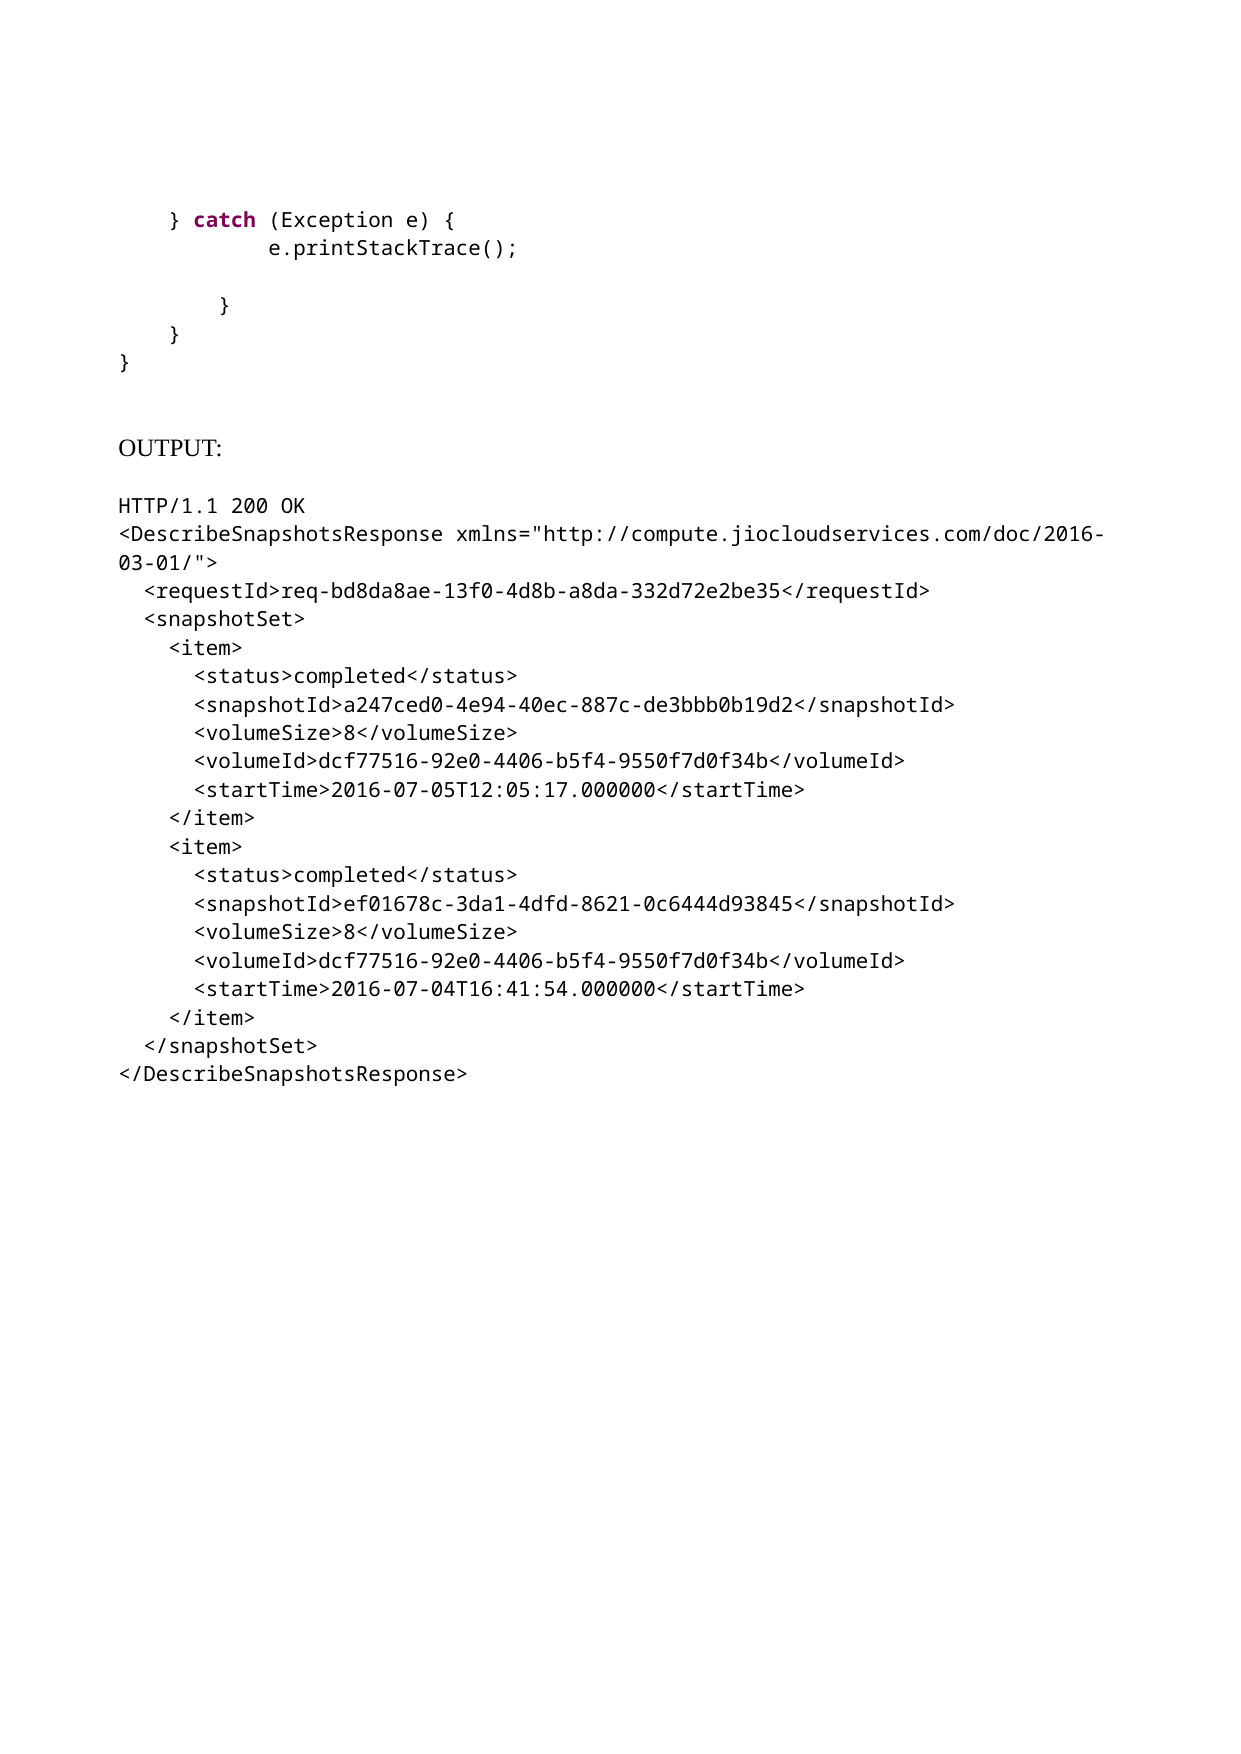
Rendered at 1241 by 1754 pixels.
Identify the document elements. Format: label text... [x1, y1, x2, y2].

text } [118, 347, 1122, 376]
text <snapshotId>ef01678c-3da1-4dfd-8621-0c6444d93845</snapshotId> [118, 889, 1122, 917]
text <volumeSize>8</volumeSize> [118, 917, 1122, 946]
text <requestId>req-bd8da8ae-13f0-4d8b-a8da-332d72e2be35</requestId> [118, 576, 1122, 604]
text <DescribeSnapshotsResponse xmlns="http://compute.jiocloudservices.com/doc/2016-03-01/"> [118, 519, 1122, 576]
text </snapshotSet> [118, 1031, 1122, 1059]
text e.printStackTrace(); [118, 233, 1122, 262]
text <snapshotSet> [118, 604, 1122, 633]
text <item> [118, 832, 1122, 860]
text } catch (Exception e) { [118, 204, 1122, 233]
text <snapshotId>a247ced0-4e94-40ec-887c-de3bbb0b19d2</snapshotId> [118, 690, 1122, 718]
text </DescribeSnapshotsResponse> [118, 1059, 1122, 1088]
text </item> [118, 1003, 1122, 1031]
text <item> [118, 633, 1122, 661]
text <status>completed</status> [118, 661, 1122, 690]
text <startTime>2016-07-05T12:05:17.000000</startTime> [118, 775, 1122, 803]
text </item> [118, 803, 1122, 832]
text <status>completed</status> [118, 860, 1122, 889]
text HTTP/1.1 200 OK [118, 491, 1122, 519]
text OUTPUT: [118, 433, 1122, 462]
text } [118, 290, 1122, 319]
text <volumeId>dcf77516-92e0-4406-b5f4-9550f7d0f34b</volumeId> [118, 747, 1122, 775]
text } [118, 319, 1122, 347]
text <startTime>2016-07-04T16:41:54.000000</startTime> [118, 974, 1122, 1003]
text <volumeId>dcf77516-92e0-4406-b5f4-9550f7d0f34b</volumeId> [118, 946, 1122, 974]
text <volumeSize>8</volumeSize> [118, 718, 1122, 747]
